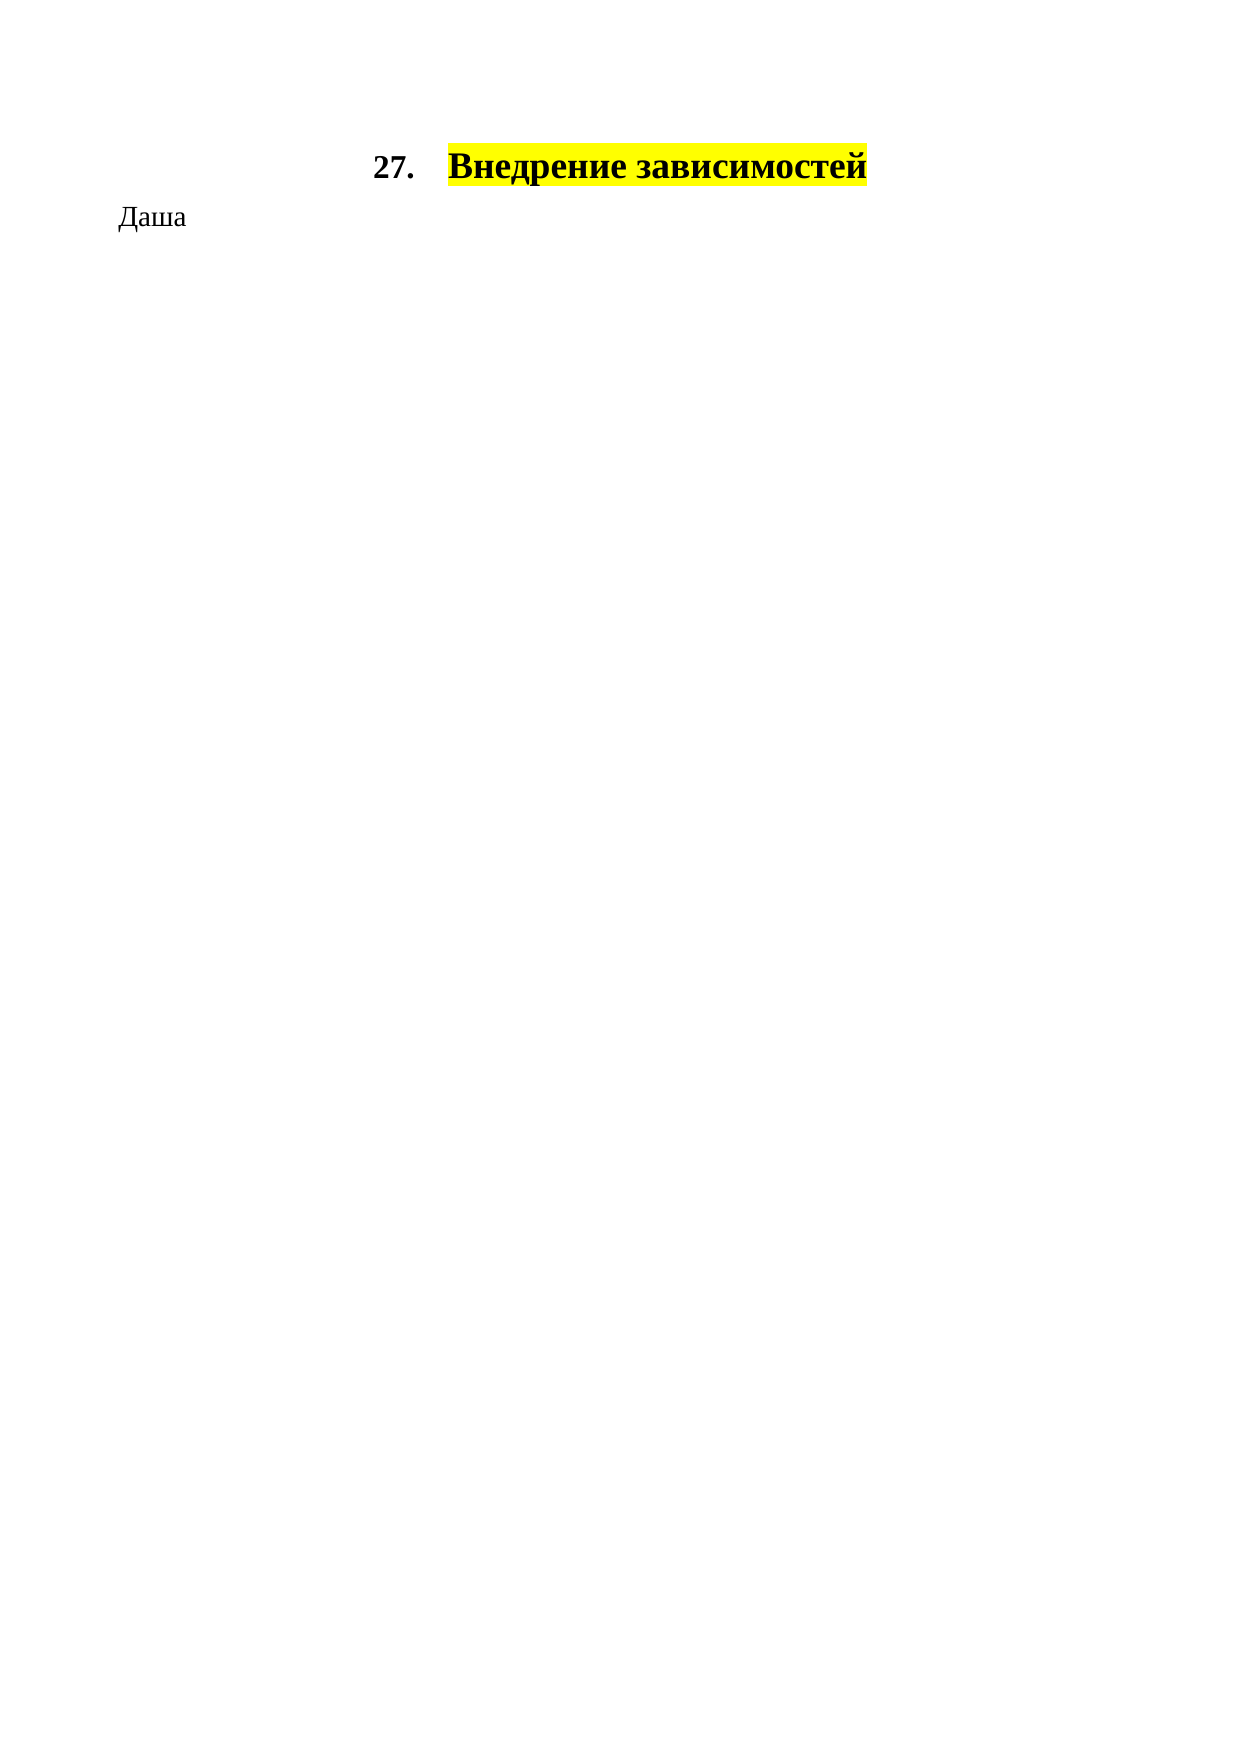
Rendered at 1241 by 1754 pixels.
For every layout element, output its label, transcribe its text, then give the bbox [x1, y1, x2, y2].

subtitle Внедрение зависимостей [118, 143, 1122, 186]
text Даша [118, 199, 1122, 232]
